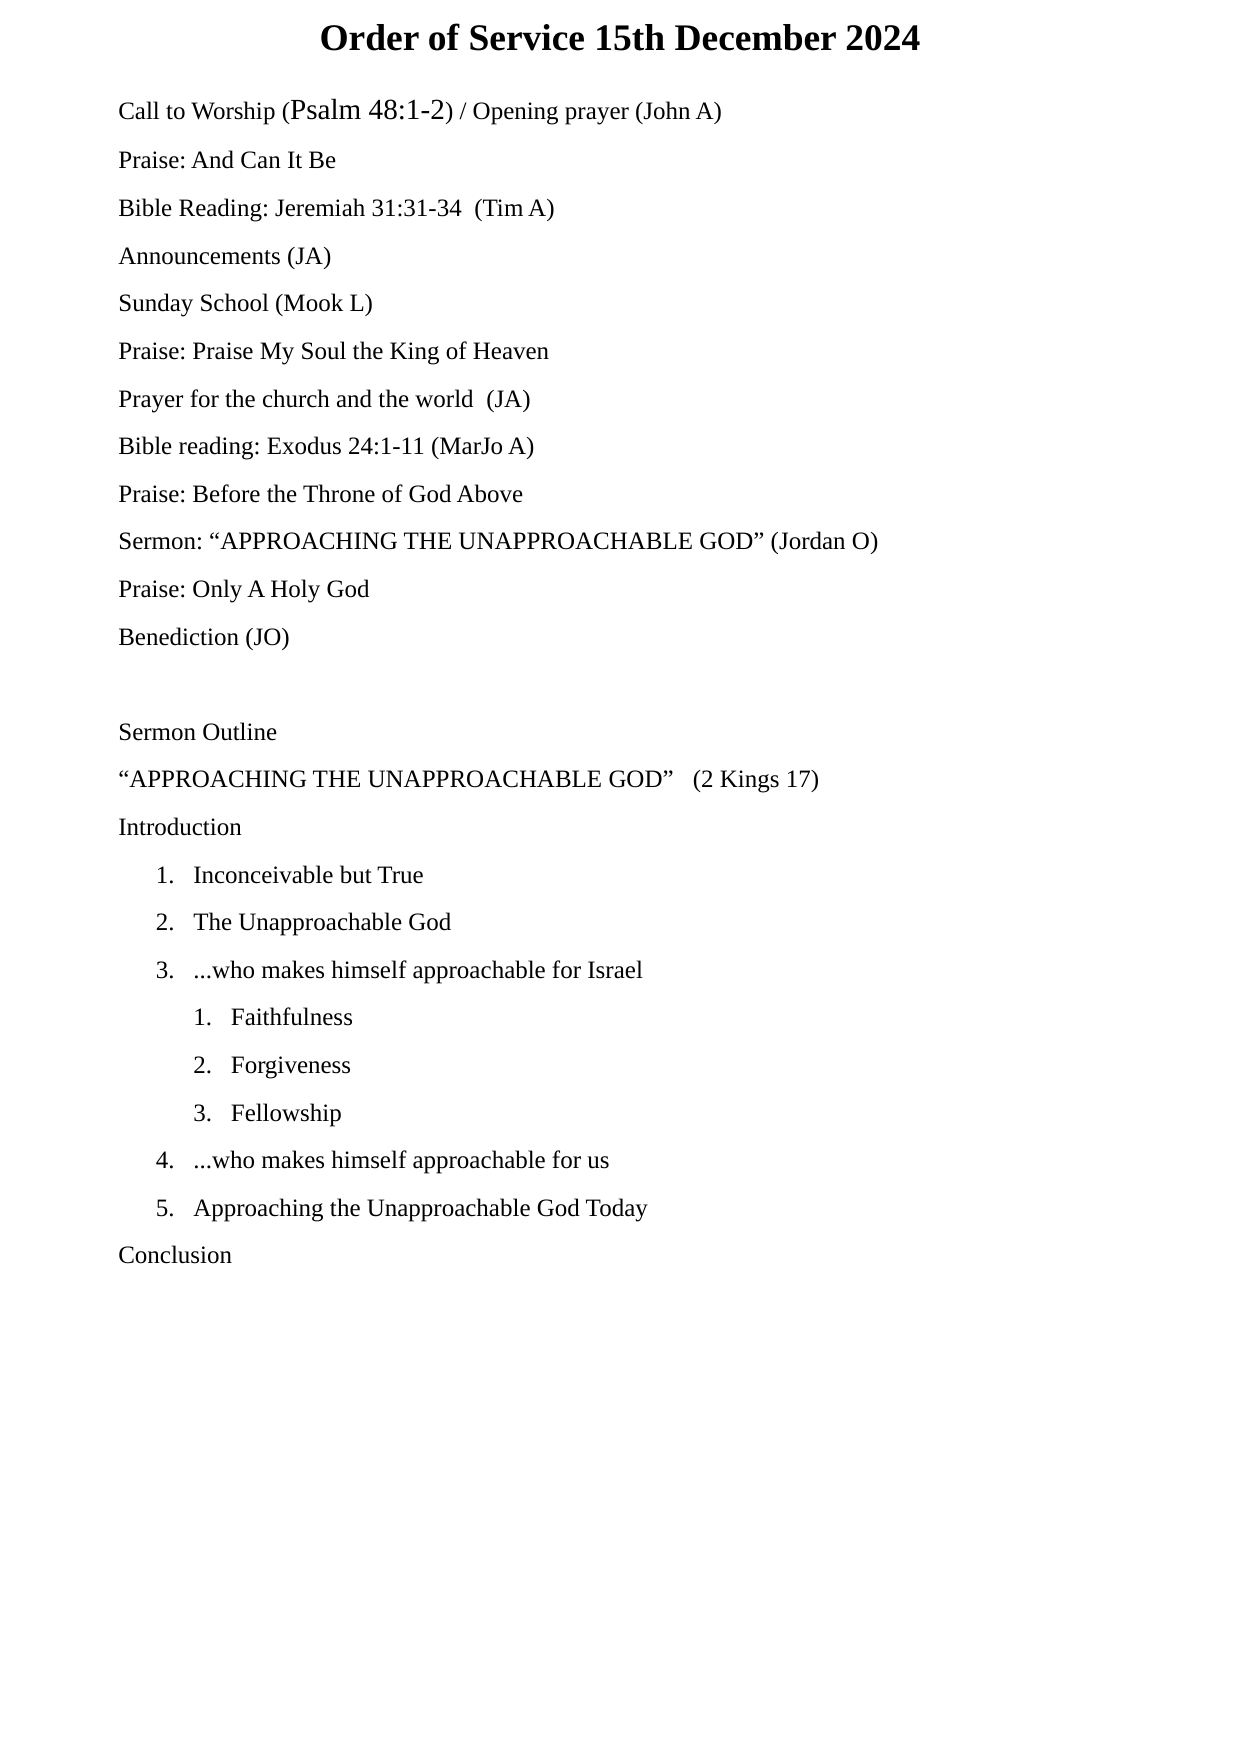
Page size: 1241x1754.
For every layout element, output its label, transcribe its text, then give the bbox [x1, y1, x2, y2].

text Sermon: “APPROACHING THE UNAPPROACHABLE GOD” (Jordan O) [118, 526, 1122, 555]
text “APPROACHING THE UNAPPROACHABLE GOD” (2 Kings 17) [118, 764, 1122, 793]
text Praise: Only A Holy God [118, 574, 1122, 603]
list ...who makes himself approachable for Israel [156, 955, 1122, 984]
list Approaching the Unapproachable God Today [156, 1193, 1122, 1222]
text Call to Worship (Psalm 48:1-2) / Opening prayer (John A) [118, 92, 1122, 126]
list Fellowship [193, 1098, 1122, 1126]
text Conclusion [118, 1241, 1122, 1269]
list The Unapproachable God [156, 907, 1122, 936]
text Prayer for the church and the world (JA) [118, 384, 1122, 412]
text Introduction [118, 812, 1122, 841]
text Praise: Praise My Soul the King of Heaven [118, 336, 1122, 365]
list ...who makes himself approachable for us [156, 1145, 1122, 1174]
text Bible Reading: Jeremiah 31:31-34 (Tim A) [118, 193, 1122, 222]
text Benediction (JO) [118, 622, 1122, 650]
text Sermon Outline [118, 717, 1122, 746]
text Announcements (JA) [118, 241, 1122, 269]
list Inconceivable but True [156, 860, 1122, 888]
list Faithfulness [193, 1002, 1122, 1031]
text Praise: Before the Throne of God Above [118, 479, 1122, 508]
list Forgiveness [193, 1050, 1122, 1079]
text Sunday School (Mook L) [118, 288, 1122, 317]
text Praise: And Can It Be [118, 146, 1122, 174]
text Bible reading: Exodus 24:1-11 (MarJo A) [118, 431, 1122, 460]
